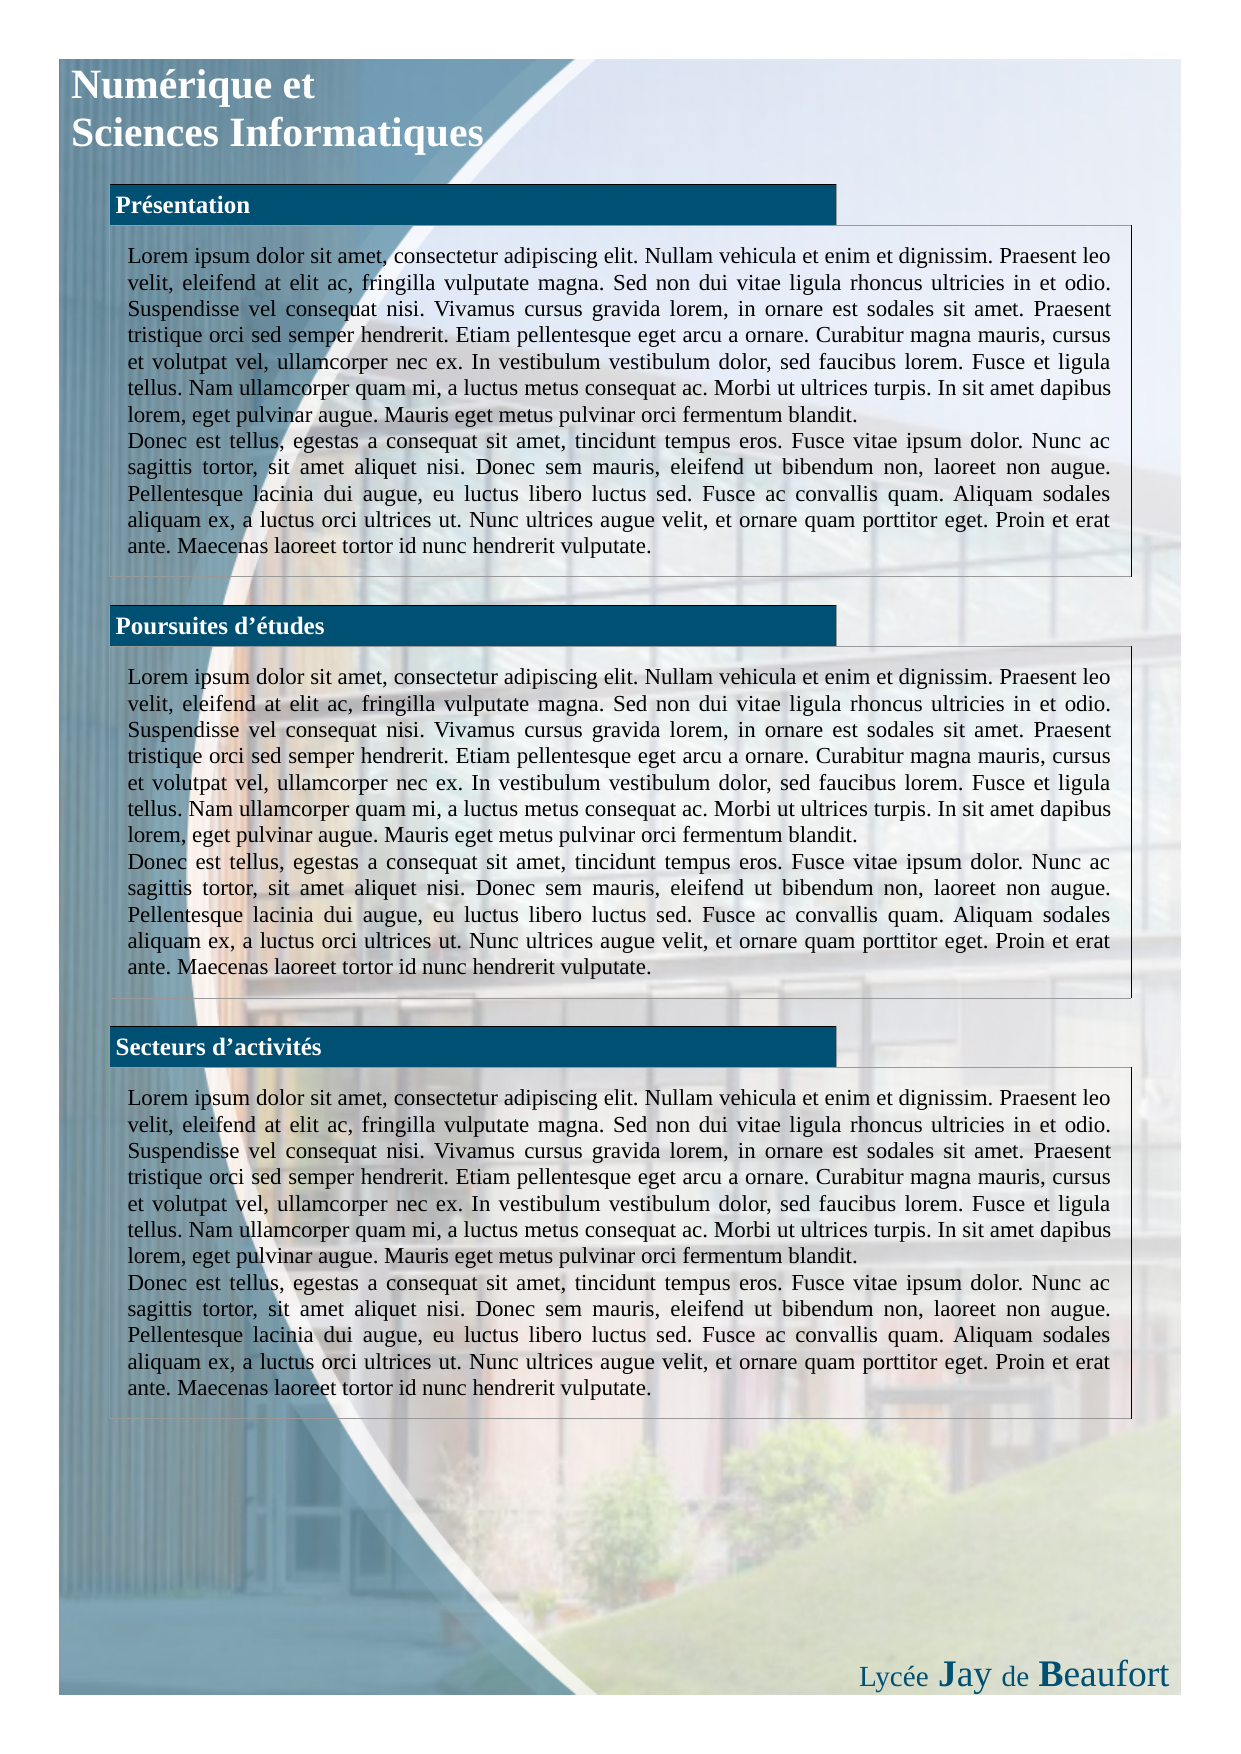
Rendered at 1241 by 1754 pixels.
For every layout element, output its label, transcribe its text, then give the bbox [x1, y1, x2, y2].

table_header Présentation [110, 185, 836, 225]
table_cell Lorem ipsum dolor sit amet, consectetur adipiscing elit. Nullam vehicula et enim et dignissim. Praesent leo velit, eleifend at elit ac, fringilla vulputate magna. Sed non dui vitae ligula rhoncus ultricies in et odio. Suspendisse vel consequat nisi. Vivamus cursus gravida lorem, in ornare est sodales sit amet. Praesent tristique orci sed semper hendrerit. Etiam pellentesque eget arcu a ornare. Curabitur magna mauris, cursus et volutpat vel, ullamcorper nec ex. In vestibulum vestibulum dolor, sed faucibus lorem. Fusce et ligula tellus. Nam ullamcorper quam mi, a luctus metus consequat ac. Morbi ut ultrices turpis. In sit amet dapibus lorem, eget pulvinar augue. Mauris eget metus pulvinar orci fermentum blandit. Donec est tellus, egestas a consequat sit amet, tincidunt tempus eros. Fusce vitae ipsum dolor. Nunc ac sagittis tortor, sit amet aliquet nisi. Donec sem mauris, eleifend ut bibendum non, laoreet non augue. Pellentesque lacinia dui augue, eu luctus libero luctus sed. Fusce ac convallis quam. Aliquam sodales aliquam ex, a luctus orci ultrices ut. Nunc ultrices augue velit, et ornare quam porttitor eget. Proin et erat ante. Maecenas laoreet tortor id nunc hendrerit vulputate. [110, 647, 1131, 997]
table_header [837, 1026, 1131, 1067]
table_header [837, 184, 1131, 225]
table_header [837, 605, 1131, 646]
table_header Secteurs d’activités [110, 1027, 836, 1067]
table_header Poursuites d’études [110, 606, 836, 646]
table_cell Lorem ipsum dolor sit amet, consectetur adipiscing elit. Nullam vehicula et enim et dignissim. Praesent leo velit, eleifend at elit ac, fringilla vulputate magna. Sed non dui vitae ligula rhoncus ultricies in et odio. Suspendisse vel consequat nisi. Vivamus cursus gravida lorem, in ornare est sodales sit amet. Praesent tristique orci sed semper hendrerit. Etiam pellentesque eget arcu a ornare. Curabitur magna mauris, cursus et volutpat vel, ullamcorper nec ex. In vestibulum vestibulum dolor, sed faucibus lorem. Fusce et ligula tellus. Nam ullamcorper quam mi, a luctus metus consequat ac. Morbi ut ultrices turpis. In sit amet dapibus lorem, eget pulvinar augue. Mauris eget metus pulvinar orci fermentum blandit. Donec est tellus, egestas a consequat sit amet, tincidunt tempus eros. Fusce vitae ipsum dolor. Nunc ac sagittis tortor, sit amet aliquet nisi. Donec sem mauris, eleifend ut bibendum non, laoreet non augue. Pellentesque lacinia dui augue, eu luctus libero luctus sed. Fusce ac convallis quam. Aliquam sodales aliquam ex, a luctus orci ultrices ut. Nunc ultrices augue velit, et ornare quam porttitor eget. Proin et erat ante. Maecenas laoreet tortor id nunc hendrerit vulputate. [110, 226, 1131, 576]
picture [59, 59, 1182, 1695]
table_cell Lorem ipsum dolor sit amet, consectetur adipiscing elit. Nullam vehicula et enim et dignissim. Praesent leo velit, eleifend at elit ac, fringilla vulputate magna. Sed non dui vitae ligula rhoncus ultricies in et odio. Suspendisse vel consequat nisi. Vivamus cursus gravida lorem, in ornare est sodales sit amet. Praesent tristique orci sed semper hendrerit. Etiam pellentesque eget arcu a ornare. Curabitur magna mauris, cursus et volutpat vel, ullamcorper nec ex. In vestibulum vestibulum dolor, sed faucibus lorem. Fusce et ligula tellus. Nam ullamcorper quam mi, a luctus metus consequat ac. Morbi ut ultrices turpis. In sit amet dapibus lorem, eget pulvinar augue. Mauris eget metus pulvinar orci fermentum blandit. Donec est tellus, egestas a consequat sit amet, tincidunt tempus eros. Fusce vitae ipsum dolor. Nunc ac sagittis tortor, sit amet aliquet nisi. Donec sem mauris, eleifend ut bibendum non, laoreet non augue. Pellentesque lacinia dui augue, eu luctus libero luctus sed. Fusce ac convallis quam. Aliquam sodales aliquam ex, a luctus orci ultrices ut. Nunc ultrices augue velit, et ornare quam porttitor eget. Proin et erat ante. Maecenas laoreet tortor id nunc hendrerit vulputate. [110, 1068, 1131, 1418]
